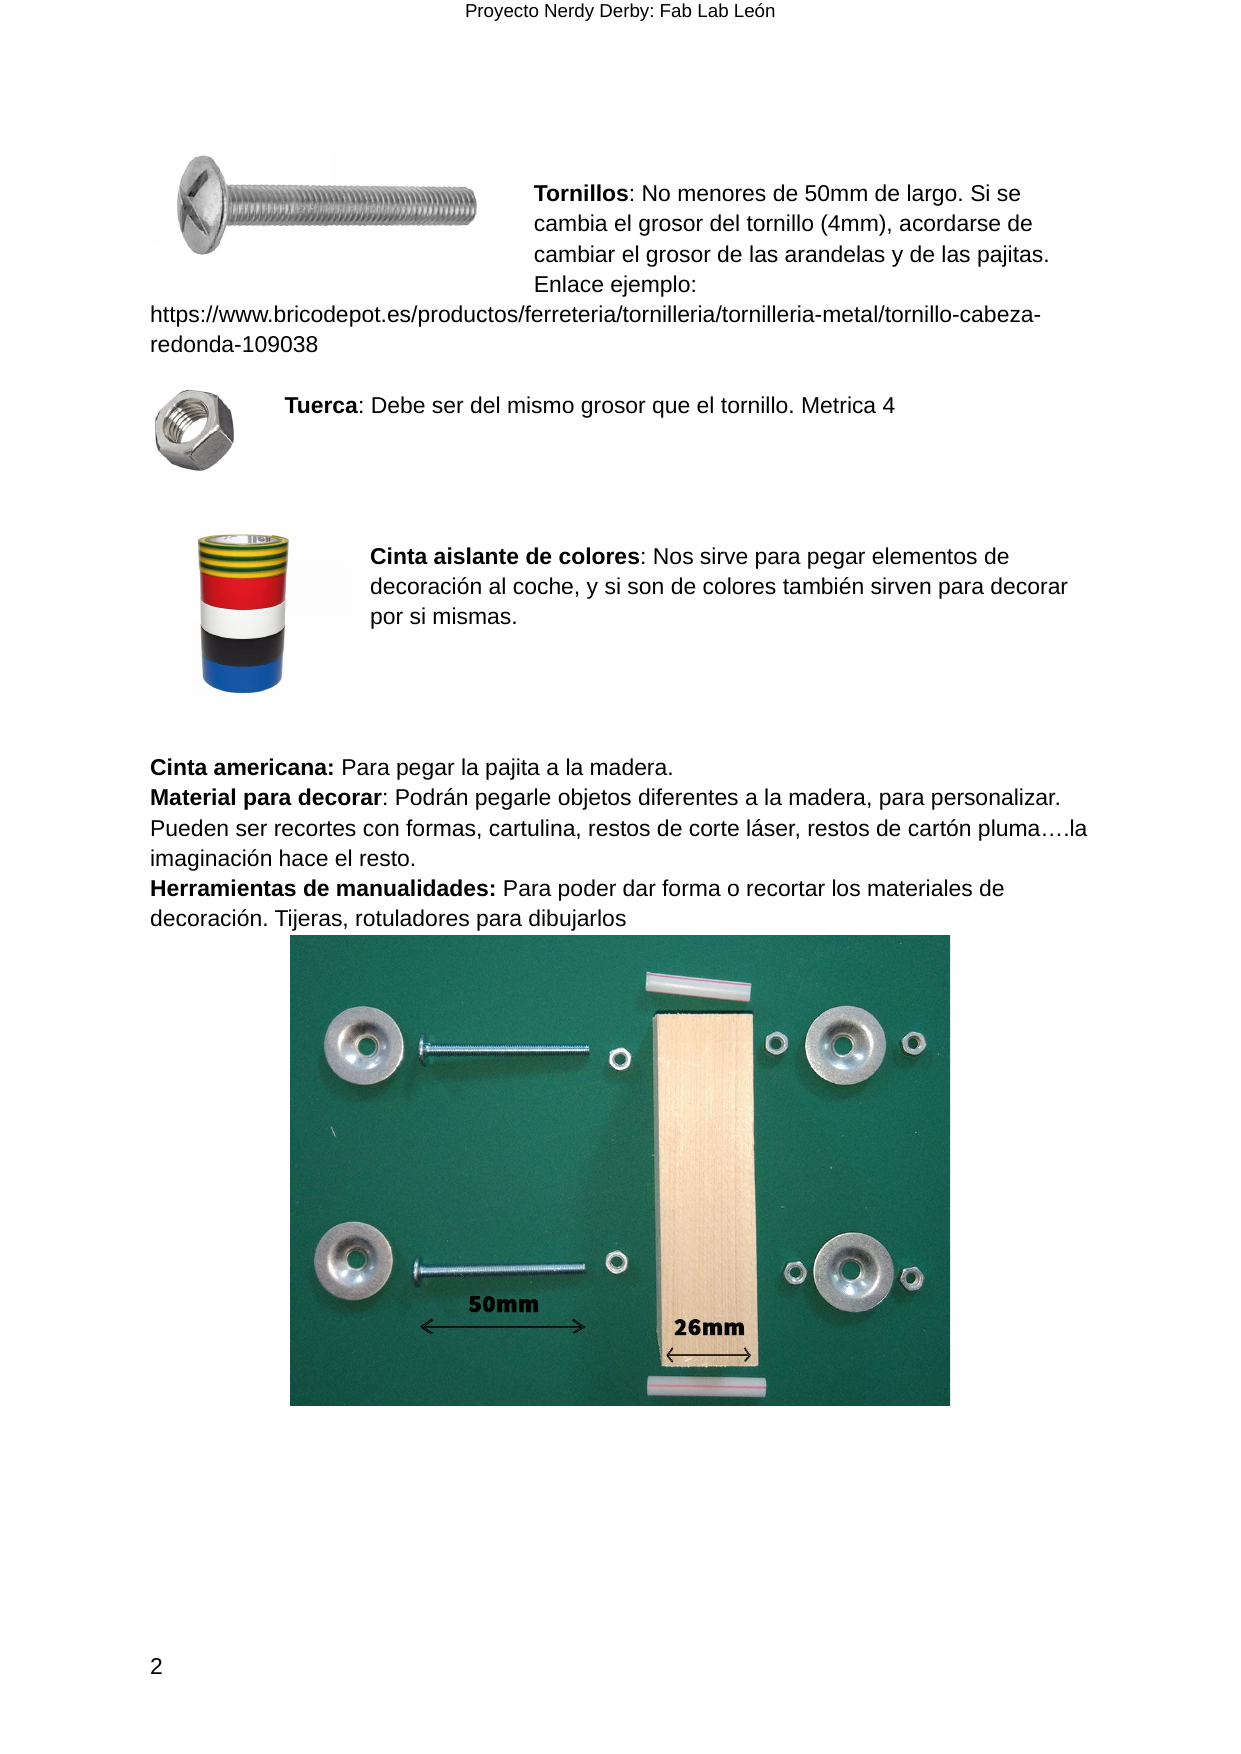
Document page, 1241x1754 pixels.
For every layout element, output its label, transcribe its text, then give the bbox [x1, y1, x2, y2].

text Enlace ejemplo: https://www.bricodepot.es/productos/ferreteria/tornilleria/tornilleria-metal/tornillo-cabeza-redonda-109038 [150, 271, 1090, 358]
text Tornillos: No menores de 50mm de largo. Si se cambia el grosor del tornillo (4mm), acordarse de cambiar el grosor de las arandelas y de las pajitas. [150, 180, 1090, 267]
text Cinta americana: Para pegar la pajita a la madera. [150, 754, 1090, 781]
picture [134, 150, 515, 263]
picture [134, 528, 352, 698]
text Tuerca: Debe ser del mismo grosor que el tornillo. Metrica 4 [266, 392, 1090, 418]
text Cinta aislante de colores: Nos sirve para pegar elementos de decoración al coche, y si son de colores también sirven para decorar por si mismas. [352, 543, 1090, 629]
picture [290, 935, 951, 1406]
text Herramientas de manualidades: Para poder dar forma o recortar los materiales de decoración. Tijeras, rotuladores para dibujarlos [150, 875, 1090, 932]
picture [134, 377, 266, 497]
text Material para decorar: Podrán pegarle objetos diferentes a la madera, para personalizar. Pueden ser recortes con formas, cartulina, restos de corte láser, restos de cartón pluma….la imaginación hace el resto. [150, 784, 1090, 871]
